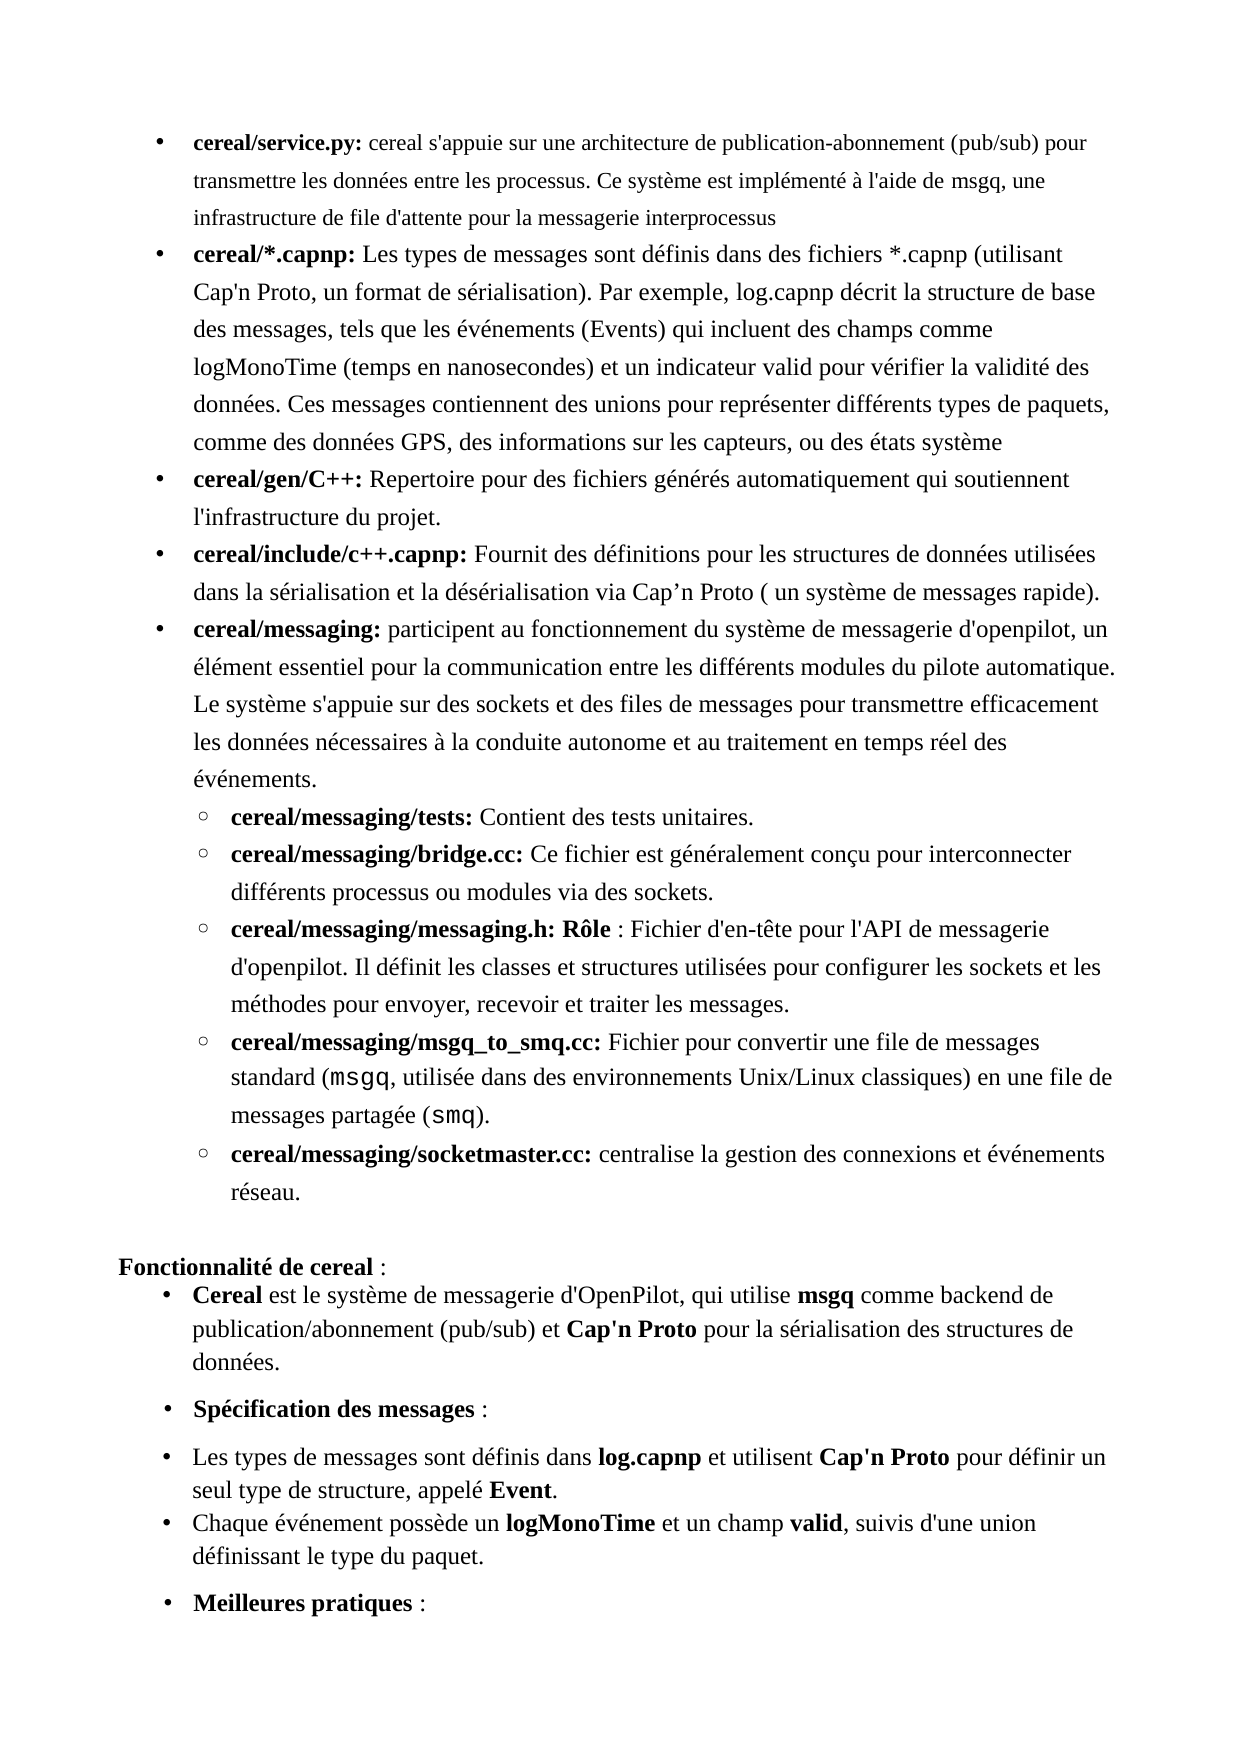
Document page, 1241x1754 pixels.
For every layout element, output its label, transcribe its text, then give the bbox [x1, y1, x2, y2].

list cereal/messaging/messaging.h: Rôle : Fichier d'en-tête pour l'API de messagerie d'openpilot. Il définit les classes et structures utilisées pour configurer les sockets et les méthodes pour envoyer, recevoir et traiter les messages. [193, 906, 1122, 1018]
list cereal/*.capnp: Les types de messages sont définis dans des fichiers *.capnp (utilisant Cap'n Proto, un format de sérialisation). Par exemple, log.capnp décrit la structure de base des messages, tels que les événements (Events) qui incluent des champs comme logMonoTime (temps en nanosecondes) et un indicateur valid pour vérifier la validité des données. Ces messages contiennent des unions pour représenter différents types de paquets, comme des données GPS, des informations sur les capteurs, ou des états système [156, 231, 1122, 456]
list cereal/messaging/tests: Contient des tests unitaires. [193, 793, 1122, 831]
list Spécification des messages : [164, 1394, 1122, 1423]
list Meilleures pratiques : [164, 1588, 1122, 1617]
list cereal/include/c++.capnp: Fournit des définitions pour les structures de données utilisées dans la sérialisation et la désérialisation via Cap’n Proto ( un système de messages rapide). [156, 531, 1122, 606]
list cereal/messaging/bridge.cc: Ce fichier est généralement conçu pour interconnecter différents processus ou modules via des sockets. [193, 831, 1122, 906]
list Chaque événement possède un logMonoTime et un champ valid, suivis d'une union définissant le type du paquet. [162, 1508, 1122, 1570]
list Les types de messages sont définis dans log.capnp et utilisent Cap'n Proto pour définir un seul type de structure, appelé Event. [162, 1442, 1122, 1504]
list cereal/service.py: cereal s'appuie sur une architecture de publication-abonnement (pub/sub) pour transmettre les données entre les processus. Ce système est implémenté à l'aide de msgq, une infrastructure de file d'attente pour la messagerie interprocessus [156, 118, 1122, 231]
list cereal/gen/C++: Repertoire pour des fichiers générés automatiquement qui soutiennent l'infrastructure du projet. [156, 456, 1122, 531]
list Cereal est le système de messagerie d'OpenPilot, qui utilise msgq comme backend de publication/abonnement (pub/sub) et Cap'n Proto pour la sérialisation des structures de données. [162, 1281, 1122, 1375]
list cereal/messaging/msgq_to_smq.cc: Fichier pour convertir une file de messages standard (msgq, utilisée dans des environnements Unix/Linux classiques) en une file de messages partagée (smq). [193, 1018, 1122, 1131]
list cereal/messaging/socketmaster.cc: centralise la gestion des connexions et événements réseau. [193, 1131, 1122, 1206]
list cereal/messaging: participent au fonctionnement du système de messagerie d'openpilot, un élément essentiel pour la communication entre les différents modules du pilote automatique. Le système s'appuie sur des sockets et des files de messages pour transmettre efficacement les données nécessaires à la conduite autonome et au traitement en temps réel des événements. [156, 606, 1122, 793]
text Fonctionnalité de cereal : [118, 1243, 1122, 1281]
